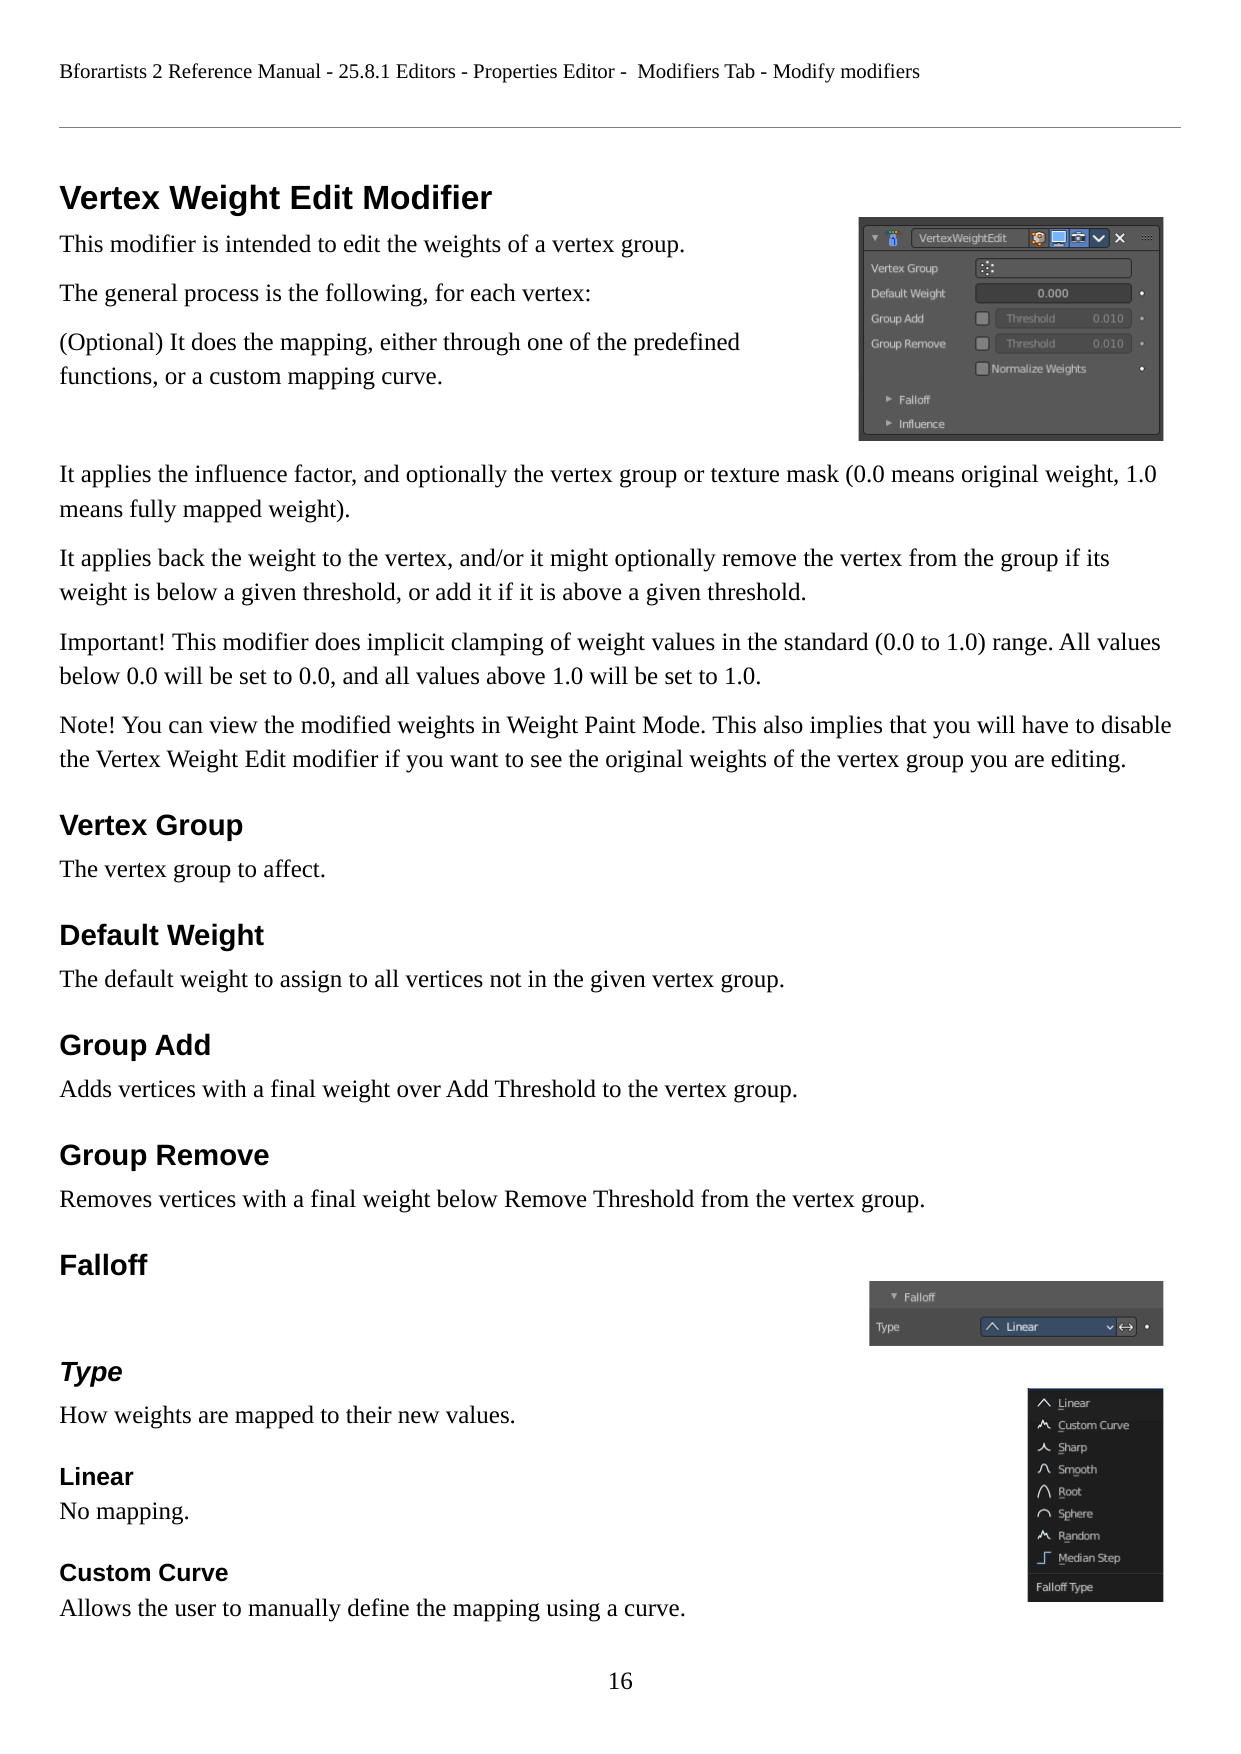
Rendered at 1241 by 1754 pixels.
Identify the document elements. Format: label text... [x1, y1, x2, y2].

subtitle Default Weight [59, 918, 1181, 952]
text The general process is the following, for each vertex: [59, 278, 858, 307]
text This modifier is intended to edit the weights of a vertex group. [59, 229, 858, 257]
text How weights are mapped to their new values. [59, 1400, 1027, 1429]
subtitle Group Add [59, 1028, 1181, 1062]
text Adds vertices with a final weight over Add Threshold to the vertex group. [59, 1074, 1181, 1103]
text Removes vertices with a final weight below Remove Threshold from the vertex group. [59, 1184, 1181, 1213]
subtitle Type [59, 1356, 1181, 1387]
text The vertex group to affect. [59, 854, 1181, 883]
subtitle Vertex Group [59, 808, 1181, 842]
picture [869, 1281, 1164, 1346]
text It applies back the weight to the vertex, and/or it might optionally remove the vertex from the group if its weight is below a given threshold, or add it if it is above a given threshold. [59, 543, 1181, 606]
picture [858, 217, 1164, 441]
text It applies the influence factor, and optionally the vertex group or texture mask (0.0 means original weight, 1.0 means fully mapped weight). [59, 459, 1181, 523]
text [1164, 1496, 1181, 1525]
subtitle Vertex Weight Edit Modifier [59, 178, 1181, 216]
subtitle Linear [59, 1462, 1027, 1490]
text Important! This modifier does implicit clamping of weight values in the standard (0.0 to 1.0) range. All values below 0.0 will be set to 0.0, and all values above 1.0 will be set to 1.0. [59, 627, 1181, 690]
text Note! You can view the modified weights in Weight Paint Mode. This also implies that you will have to disable the Vertex Weight Edit modifier if you want to see the original weights of the vertex group you are editing. [59, 710, 1181, 773]
text No mapping. [59, 1496, 1027, 1525]
subtitle Custom Curve [59, 1558, 1027, 1586]
subtitle [1164, 1462, 1181, 1490]
text The default weight to assign to all vertices not in the given vertex group. [59, 964, 1181, 993]
text Allows the user to manually define the mapping using a curve. [59, 1593, 1181, 1621]
subtitle [1164, 1558, 1181, 1586]
text (Optional) It does the mapping, either through one of the predefined functions, or a custom mapping curve. [59, 327, 858, 390]
picture [1027, 1388, 1164, 1602]
subtitle Group Remove [59, 1138, 1181, 1172]
subtitle Falloff [59, 1248, 1181, 1282]
